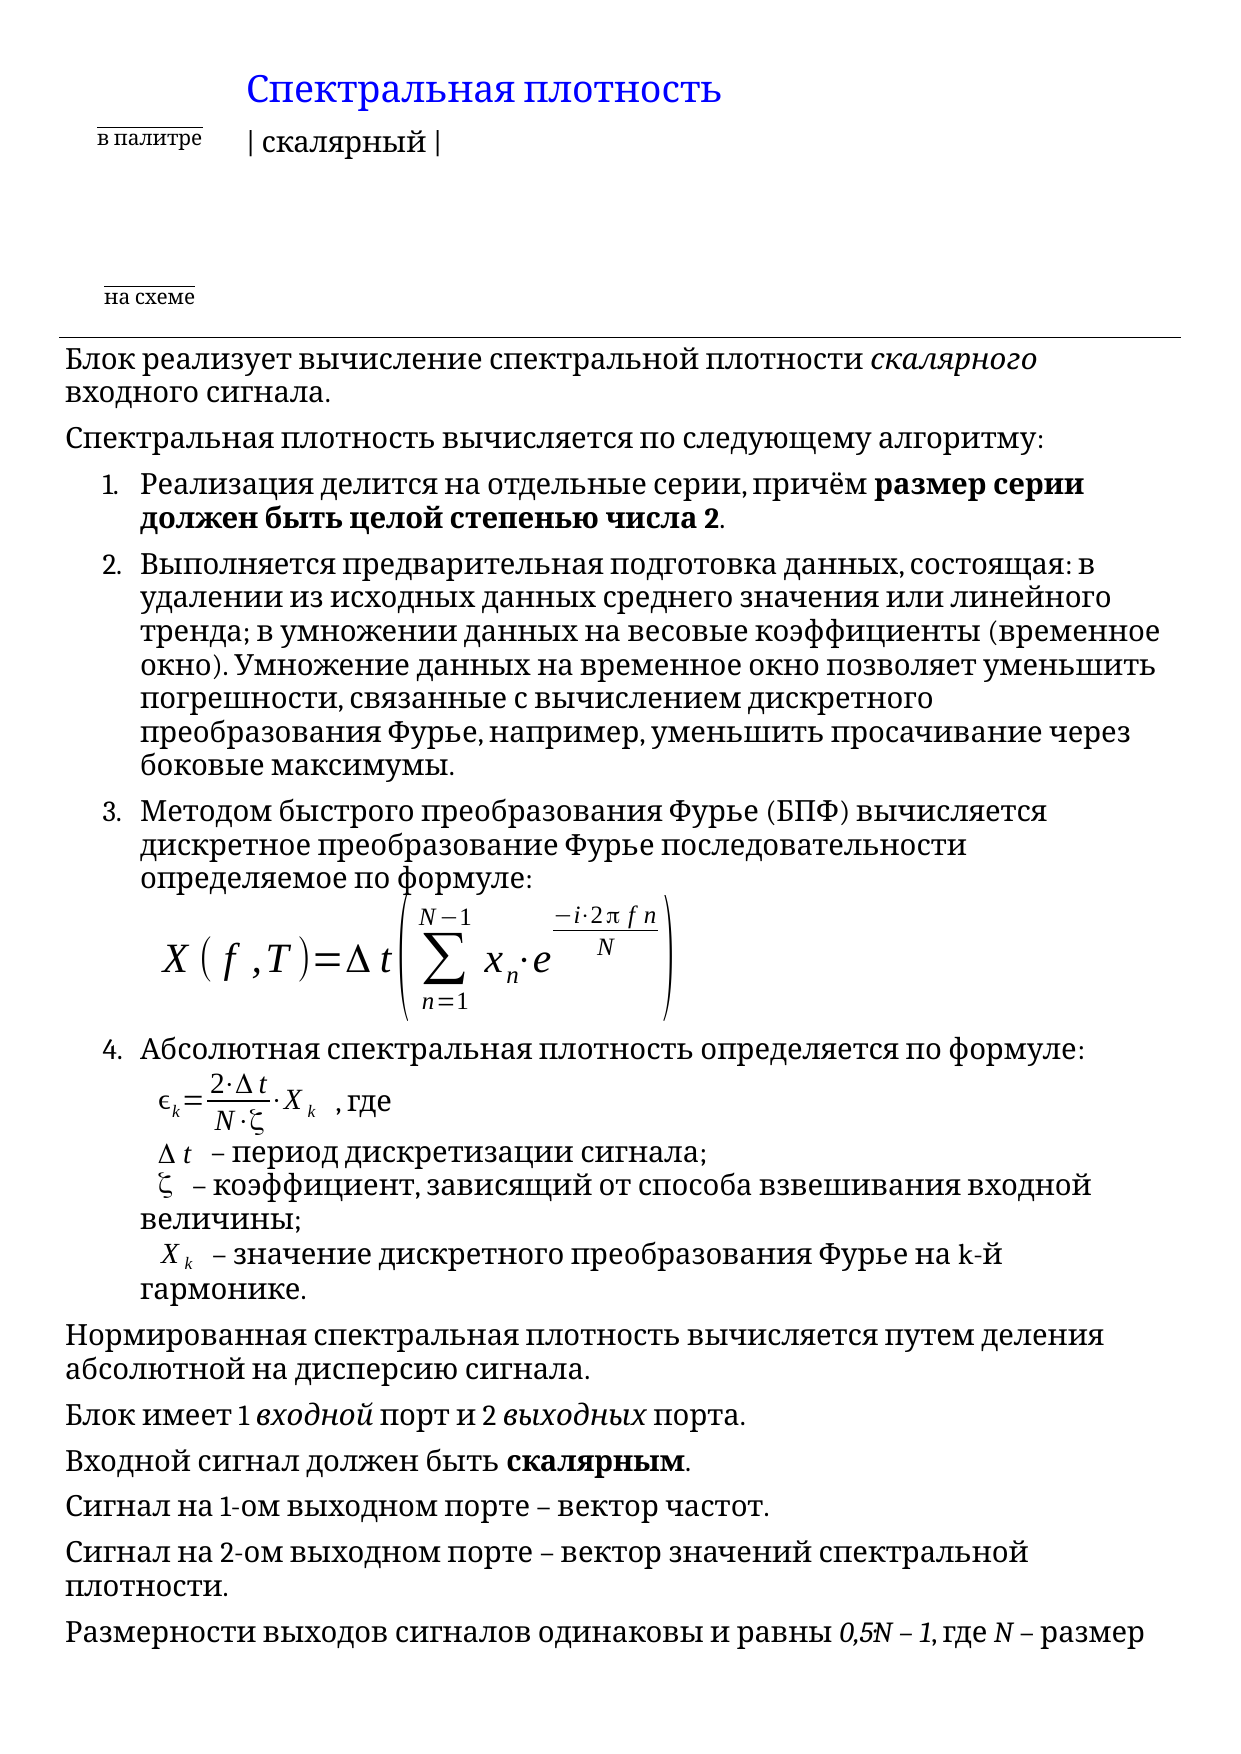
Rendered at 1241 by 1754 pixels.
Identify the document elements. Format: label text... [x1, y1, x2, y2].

table_cell | скалярный | [240, 121, 1181, 178]
table_cell [240, 280, 1181, 337]
table_cell [59, 178, 240, 280]
table_cell Блок реализует вычисление спектральной плотности скалярного входного сигнала. Спектральная плотность вычисляется по следующему алгоритму: Реализация делится на отдельные серии, причём размер серии должен быть целой степенью числа 2. Выполняется предварительная подготовка данных, состоящая: в удалении из исходных данных среднего значения или линейного тренда; в умножении данных на весовые коэффициенты (временное окно). Умножение данных на временное окно позволяет уменьшить погрешности, связанные с вычислением дискретного преобразования Фурье, например, уменьшить просачивание через боковые максимумы. Методом быстрого преобразования Фурье (БПФ) вычисляется дискретное преобразование Фурье последовательности определяемое по формуле: Абсолютная спектральная плотность определяется по формуле: , где – период дискретизации сигнала; – коэффициент, зависящий от способа взвешивания входной величины; – значение дискретного преобразования Фурье на k-й гармонике. Нормированная спектральная плотность вычисляется путем деления абсолютной на дисперсию сигнала. Блок имеет 1 входной порт и 2 выходных порта. Входной сигнал должен быть скалярным. Сигнал на 1-ом выходном порте – вектор частот. Сигнал на 2-ом выходном порте – вектор значений спектральной плотности. Размерности выходов сигналов одинаковы и равны 0,5·N – 1, где N – размер серии. Свойства: Размер серии – значение этого свойства определяет размер серии в выборке. Размер серии должен быть целой степенью числа 2. Способ расчета: По всем сериям - спектральная плотность вычисляется по неограниченному числу значений, при этом результаты расчёта усредняются по всем сериям, По каждой серии - спектральная плотность вычисляется по отдельным сериям. Период квантования, с – значение этого свойства определяет длительность временного интервала между двумя последовательными считываниями значений сигнала на входе блока. Если это свойство равно 0 (нулю), то считывание производится с периодом, равным шагу интегрирования. Удаление линейного тренда (Да или Нет) – если это свойство имеет значение Да, то из массива накопленных значений входного сигнала предварительно вычитается линейный тренд. Выводимая величина: наименование опции определяет тип спектральной плотности, рассчитываемой блоком. Абсолютная плотность - выводится абсолютная спектральная плотность анализируемого сигнала. Нормированная плотность - выводится нормированная на дисперсию спектральная плотность анализируемого сигнала. Окно фильтрации (Квадратное, Ханнинга, Вэлча, Парсенса). Тип окна определяет способ вычисления весовых коэффициентов при предварительной обработке данных. Если тип окна – Квадратное, то весовые коэффициенты равны единице. [59, 338, 1181, 1655]
table_header [59, 59, 240, 121]
table_cell [240, 178, 1181, 280]
table_header Спектральная плотность [240, 59, 1181, 121]
table_cell на схеме [59, 280, 240, 337]
table_cell в палитре [59, 121, 240, 178]
